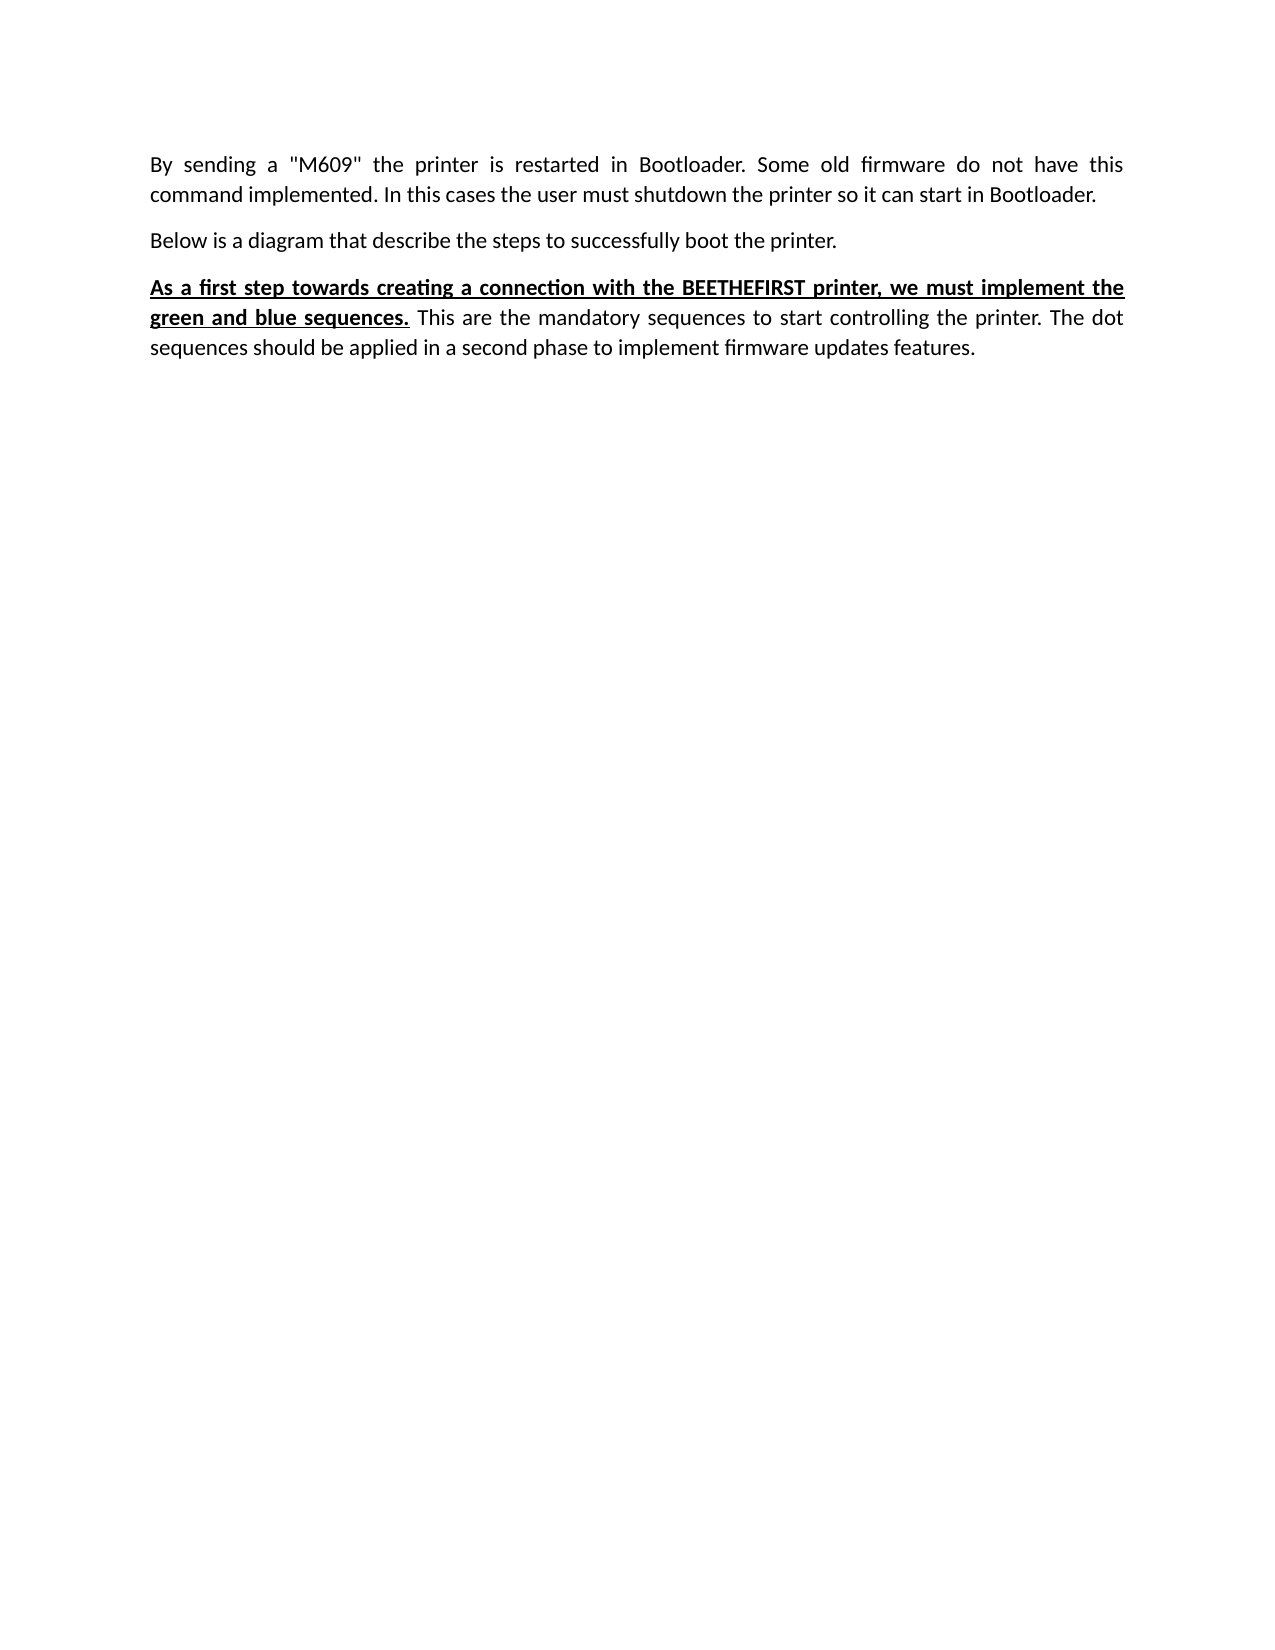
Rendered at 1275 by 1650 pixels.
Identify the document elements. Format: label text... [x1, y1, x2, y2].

text Below is a diagram that describe the steps to successfully boot the printer. [150, 226, 1125, 254]
text As a first step towards creating a connection with the BEETHEFIRST printer, we must implement the [150, 273, 1125, 297]
text By sending a "M609" the printer is restarted in Bootloader. Some old firmware do not have this command implemented. In this cases the user must shutdown the printer so it can start in Bootloader. [150, 150, 1125, 208]
text green and blue sequences. This are the mandatory sequences to start controlling the printer. The dot sequences should be applied in a second phase to implement firmware updates features. [150, 299, 1125, 361]
